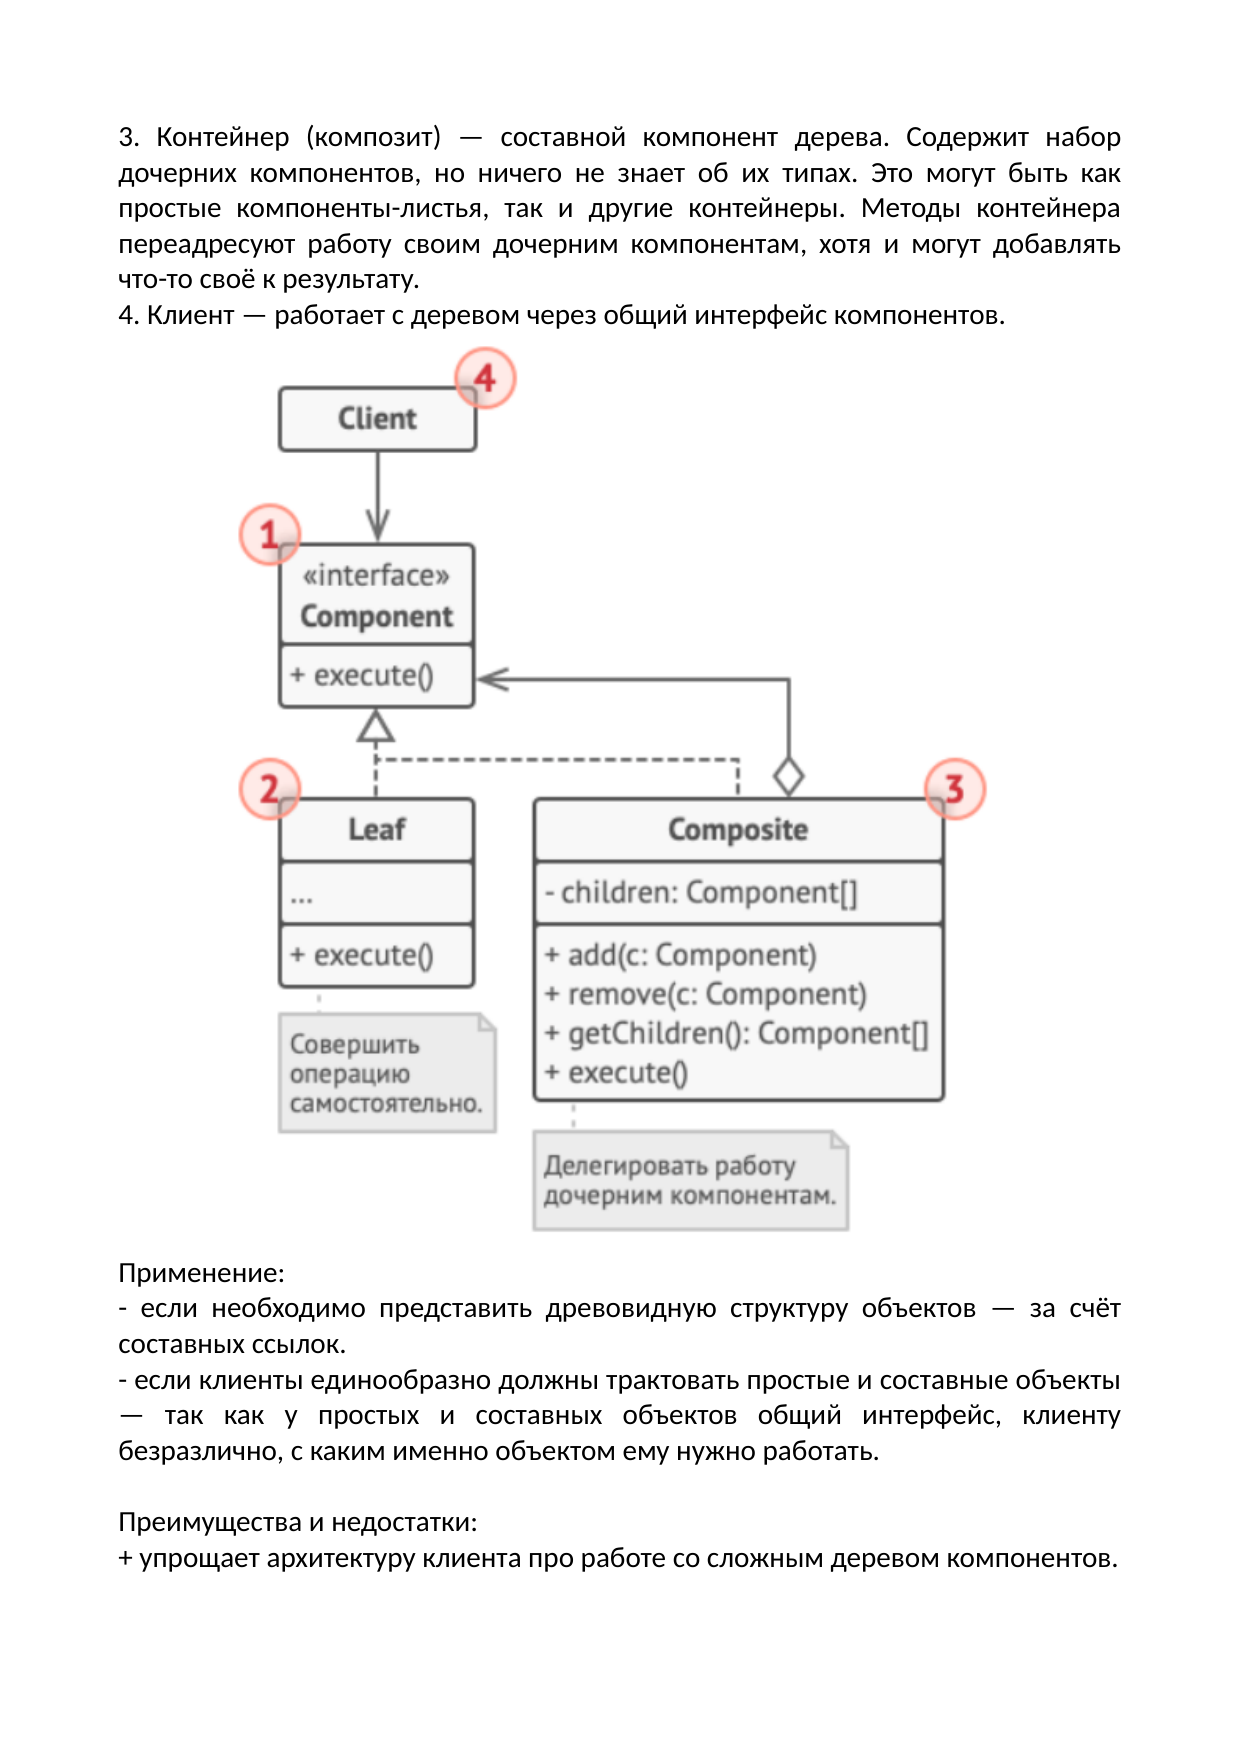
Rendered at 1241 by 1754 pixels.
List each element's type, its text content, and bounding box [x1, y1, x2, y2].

text - если клиенты единообразно должны трактовать простые и составные объекты — так как у простых и составных объектов общий интерфейс, клиенту безразлично, с каким именно объектом ему нужно работать. [118, 1361, 1122, 1468]
text + упрощает архитектуру клиента про работе со сложным деревом компонентов. [118, 1539, 1122, 1574]
text 4. Клиент — работает с деревом через общий интерфейс компонентов. [118, 296, 1122, 332]
picture [198, 331, 1042, 1254]
text - если необходимо представить древовидную структуру объектов — за счёт составных ссылок. [118, 1289, 1122, 1361]
text Применение: [118, 332, 1122, 1289]
text Преимущества и недостатки: [118, 1503, 1122, 1539]
text 3. Контейнер (композит) — составной компонент дерева. Содержит набор дочерних компонентов, но ничего не знает об их типах. Это могут быть как простые компоненты-листья, так и другие контейнеры. Методы контейнера переадресуют работу своим дочерним компонентам, хотя и могут добавлять что-то своё к результату. [118, 118, 1122, 296]
